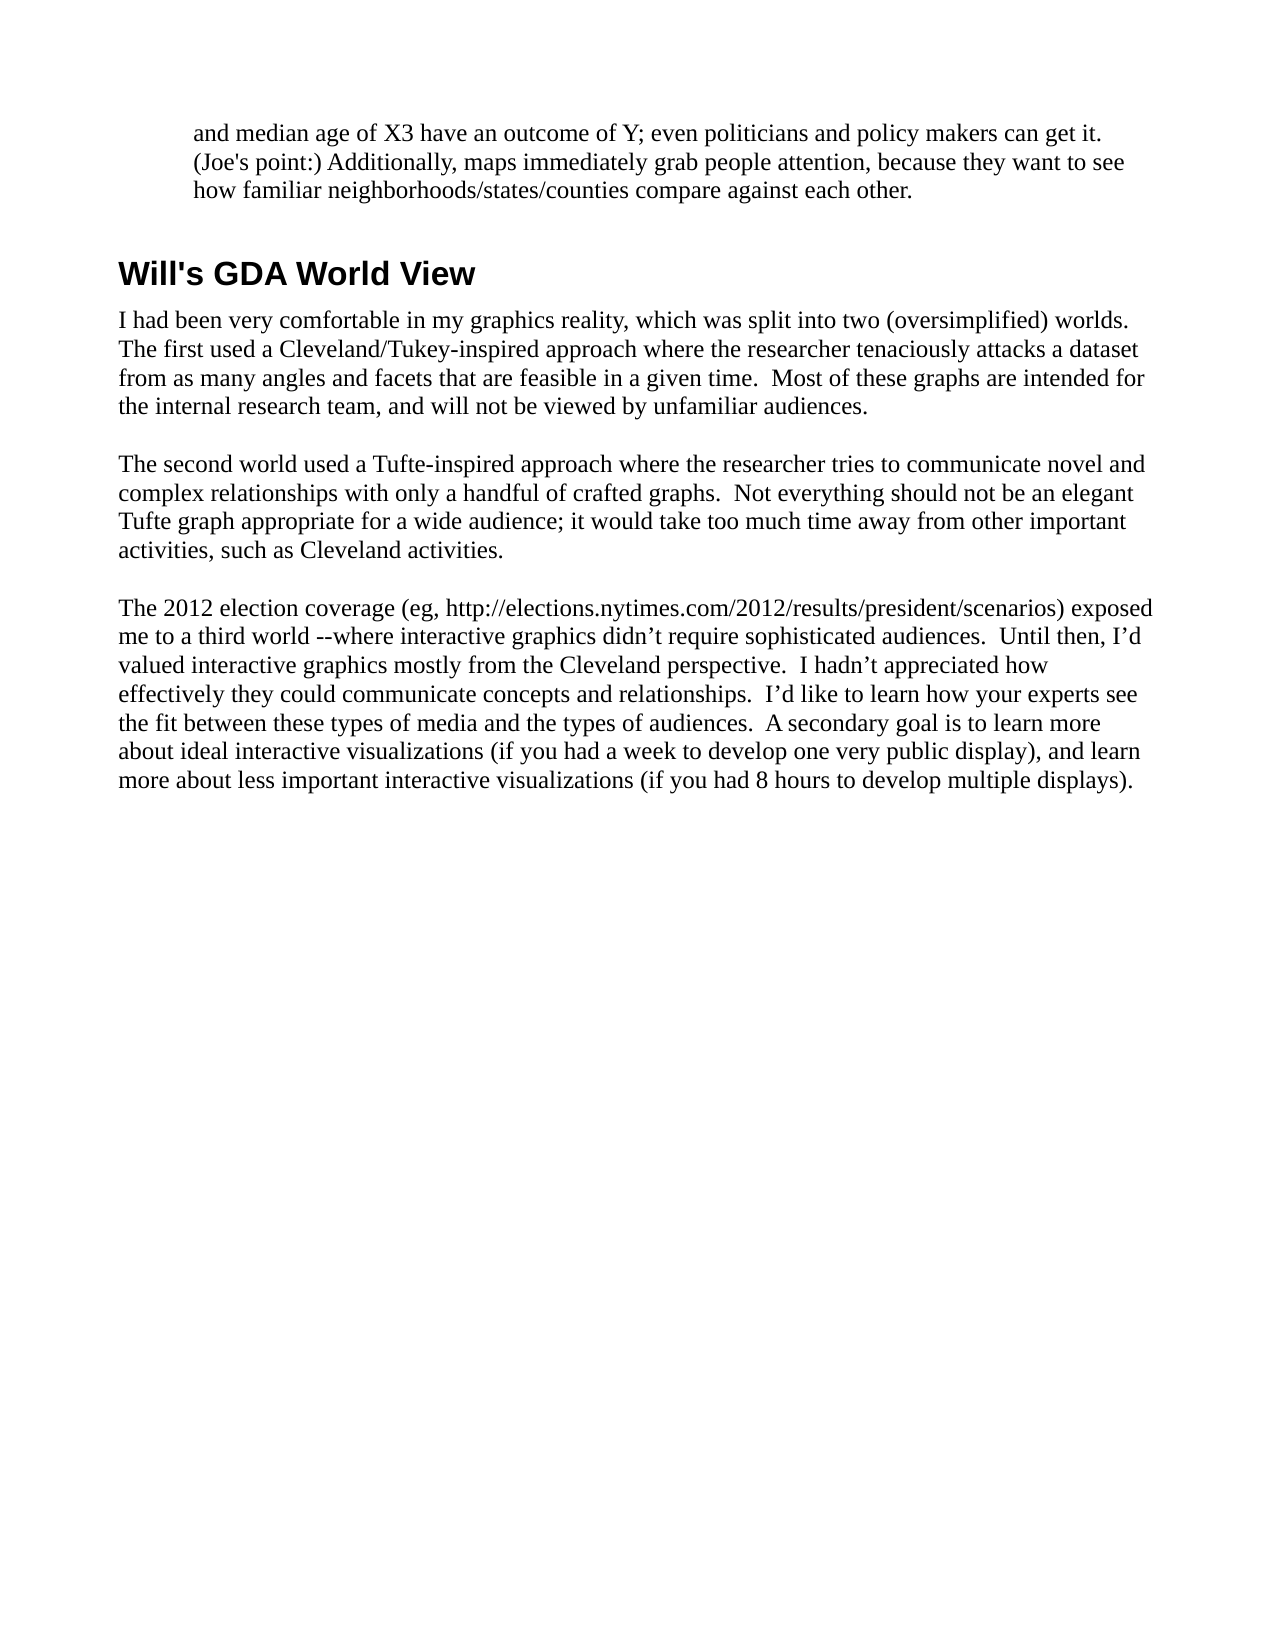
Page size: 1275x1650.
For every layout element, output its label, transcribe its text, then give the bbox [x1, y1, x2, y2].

list and median age of X3 have an outcome of Y; even politicians and policy makers can get it. (Joe's point:) Additionally, maps immediately grab people attention, because they want to see how familiar neighborhoods/states/counties compare against each other. [156, 118, 1157, 204]
text I had been very comfortable in my graphics reality, which was split into two (oversimplified) worlds. The first used a Cleveland/Tukey-inspired approach where the researcher tenaciously attacks a dataset from as many angles and facets that are feasible in a given time. Most of these graphs are intended for the internal research team, and will not be viewed by unfamiliar audiences. [118, 305, 1157, 420]
text The 2012 election coverage (eg, http://elections.nytimes.com/2012/results/president/scenarios) exposed me to a third world --where interactive graphics didn’t require sophisticated audiences. Until then, I’d valued interactive graphics mostly from the Cleveland perspective. I hadn’t appreciated how effectively they could communicate concepts and relationships. I’d like to learn how your experts see the fit between these types of media and the types of audiences. A secondary goal is to learn more about ideal interactive visualizations (if you had a week to develop one very public display), and learn more about less important interactive visualizations (if you had 8 hours to develop multiple displays). [118, 593, 1157, 794]
subtitle Will's GDA World View [118, 254, 1157, 293]
text The second world used a Tufte-inspired approach where the researcher tries to communicate novel and complex relationships with only a handful of crafted graphs. Not everything should not be an elegant Tufte graph appropriate for a wide audience; it would take too much time away from other important activities, such as Cleveland activities. [118, 449, 1157, 564]
